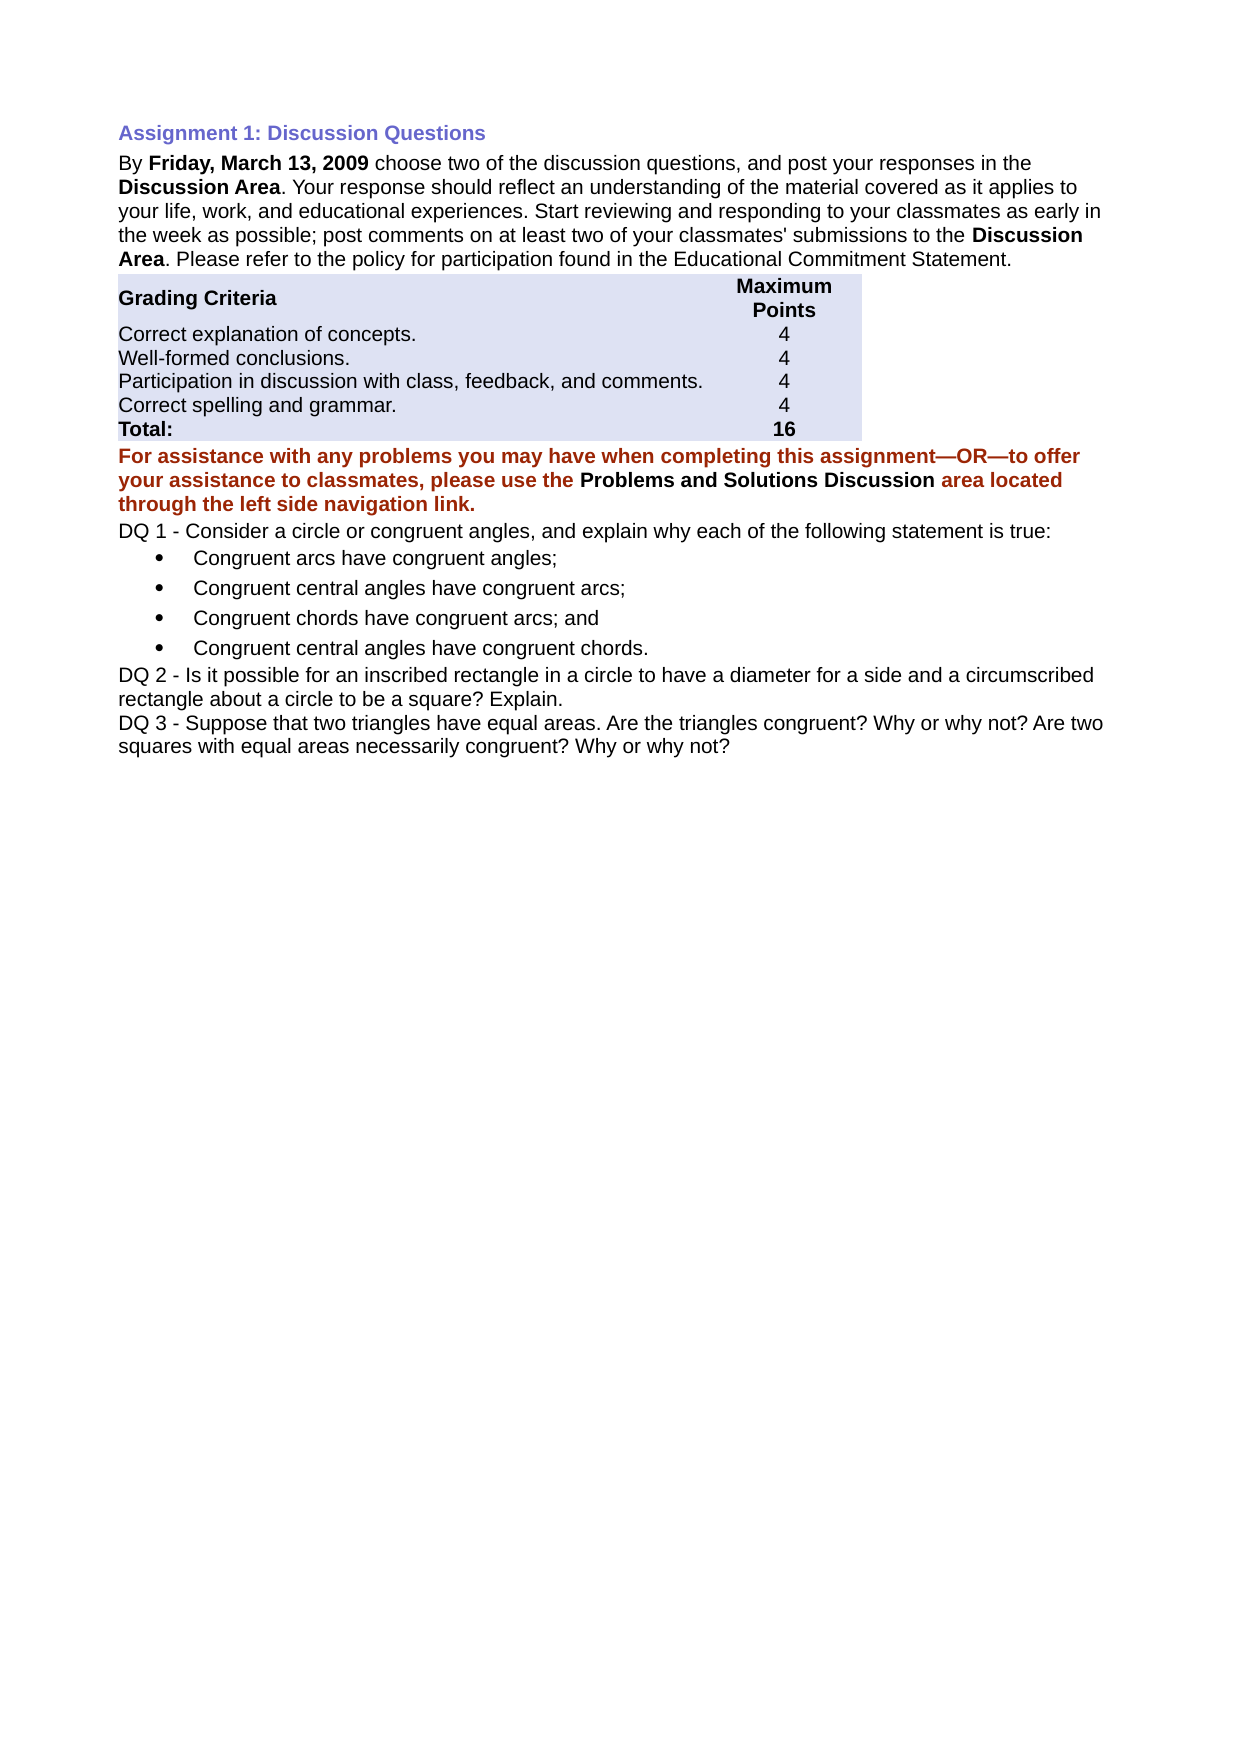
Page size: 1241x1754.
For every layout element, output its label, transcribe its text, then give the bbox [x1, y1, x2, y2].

table_cell 16 [706, 417, 862, 441]
text DQ 1 - Consider a circle or congruent angles, and explain why each of the following statement is true: [118, 519, 1122, 543]
text Assignment 1: Discussion Questions [118, 121, 1122, 145]
list Congruent arcs have congruent angles; [156, 546, 1122, 570]
list Congruent central angles have congruent arcs; [156, 576, 1122, 600]
list Congruent central angles have congruent chords. [156, 636, 1122, 659]
table_cell Correct spelling and grammar. [118, 393, 706, 417]
text For assistance with any problems you may have when completing this assignment—OR—to offer your assistance to classmates, please use the Problems and Solutions Discussion area located through the left side navigation link. [118, 444, 1122, 516]
table_cell Well-formed conclusions. [118, 345, 706, 369]
table_cell 4 [706, 321, 862, 345]
table_cell Total: [118, 417, 706, 441]
text DQ 3 - Suppose that two triangles have equal areas. Are the triangles congruent? Why or why not? Are two squares with equal areas necessarily congruent? Why or why not? [118, 710, 1122, 758]
text DQ 2 - Is it possible for an inscribed rectangle in a circle to have a diameter for a side and a circumscribed rectangle about a circle to be a square? Explain. [118, 662, 1122, 710]
list Congruent chords have congruent arcs; and [156, 606, 1122, 630]
table_cell Correct explanation of concepts. [118, 321, 706, 345]
table_cell 4 [706, 393, 862, 417]
text By Friday, March 13, 2009 choose two of the discussion questions, and post your responses in the Discussion Area. Your response should reflect an understanding of the material covered as it applies to your life, work, and educational experiences. Start reviewing and responding to your classmates as early in the week as possible; post comments on at least two of your classmates' submissions to the Discussion Area. Please refer to the policy for participation found in the Educational Commitment Statement. [118, 151, 1122, 271]
table_cell 4 [706, 345, 862, 369]
table_header Grading Criteria [118, 274, 706, 321]
table_cell 4 [706, 369, 862, 393]
table_header Maximum Points [706, 274, 862, 321]
table_cell Participation in discussion with class, feedback, and comments. [118, 369, 706, 393]
